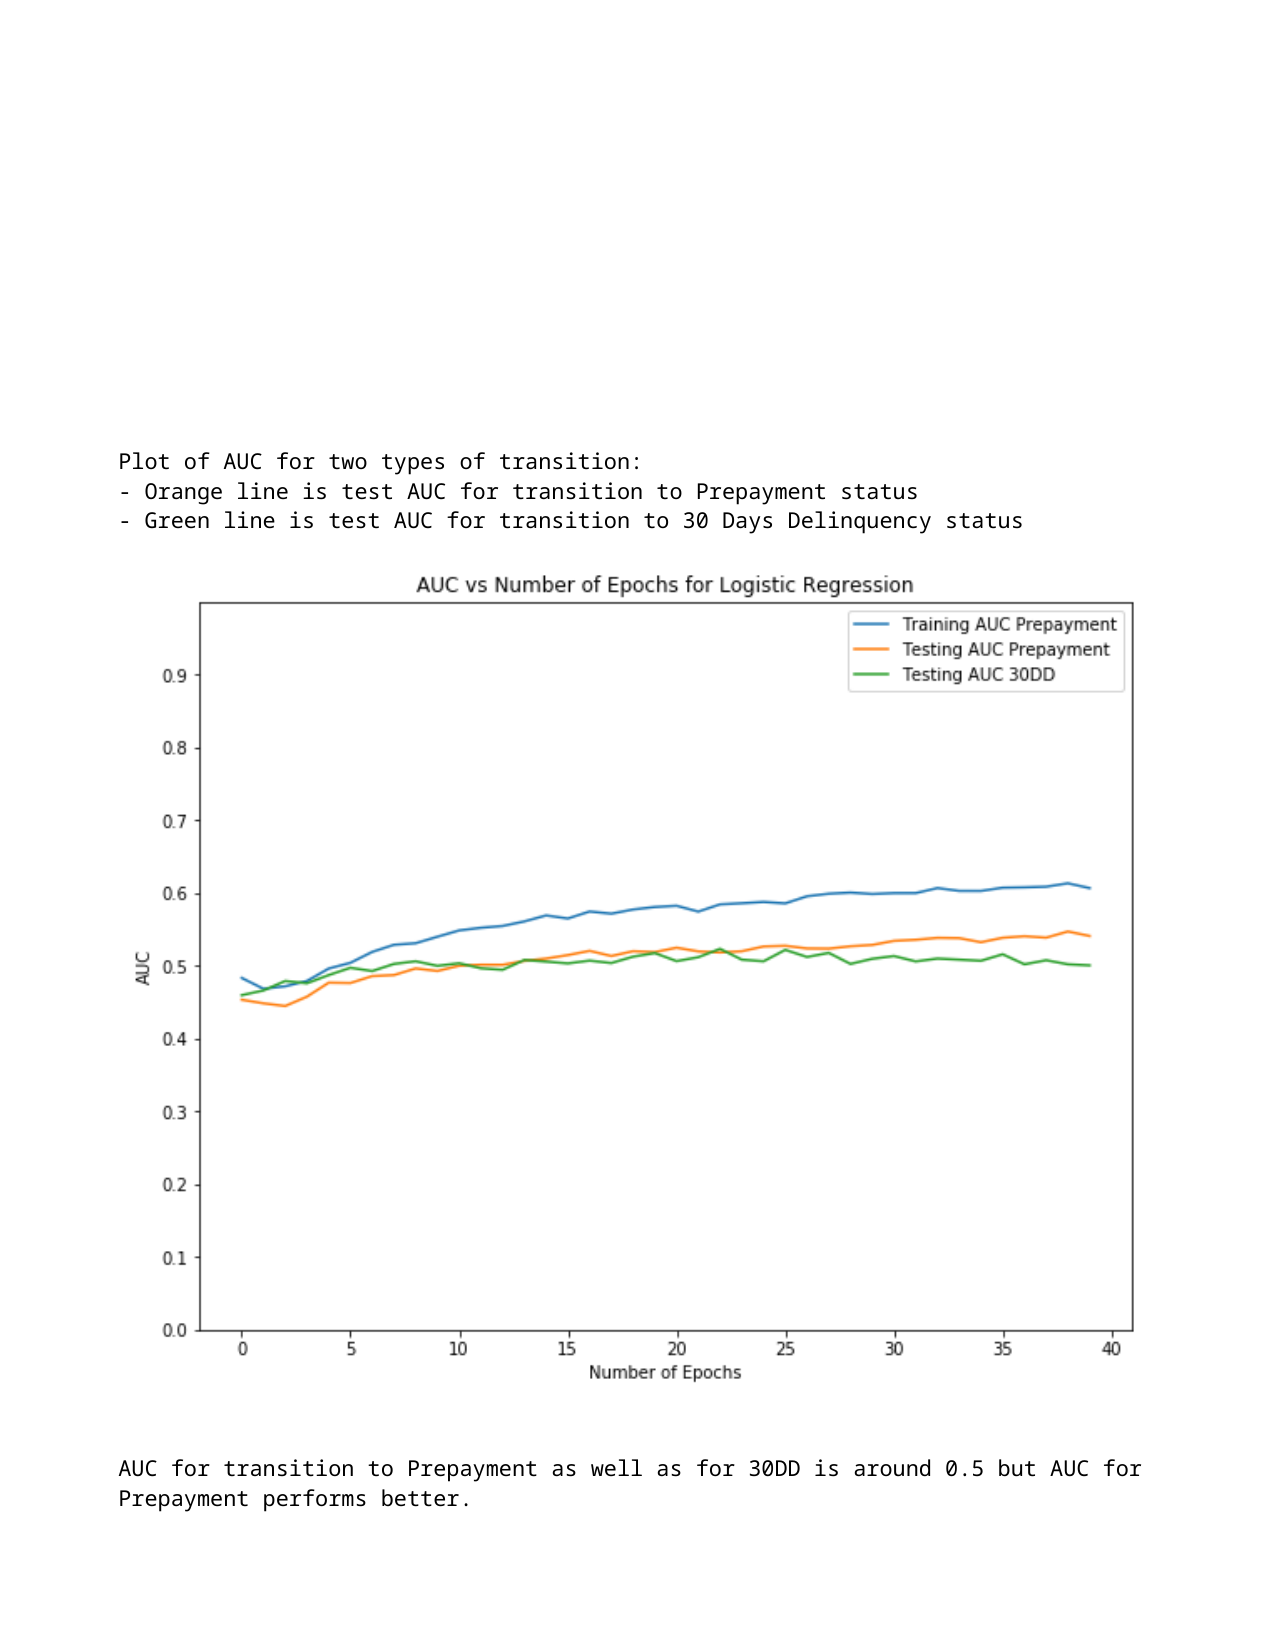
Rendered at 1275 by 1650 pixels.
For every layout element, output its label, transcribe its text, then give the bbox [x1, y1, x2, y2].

text - Green line is test AUC for transition to 30 Days Delinquency status [118, 505, 1157, 535]
picture [126, 565, 1149, 1394]
text - Orange line is test AUC for transition to Prepayment status [118, 476, 1157, 505]
text Plot of AUC for two types of transition: [118, 446, 1157, 476]
text AUC for transition to Prepayment as well as for 30DD is around 0.5 but AUC for Prepayment performs better. [118, 1453, 1157, 1512]
